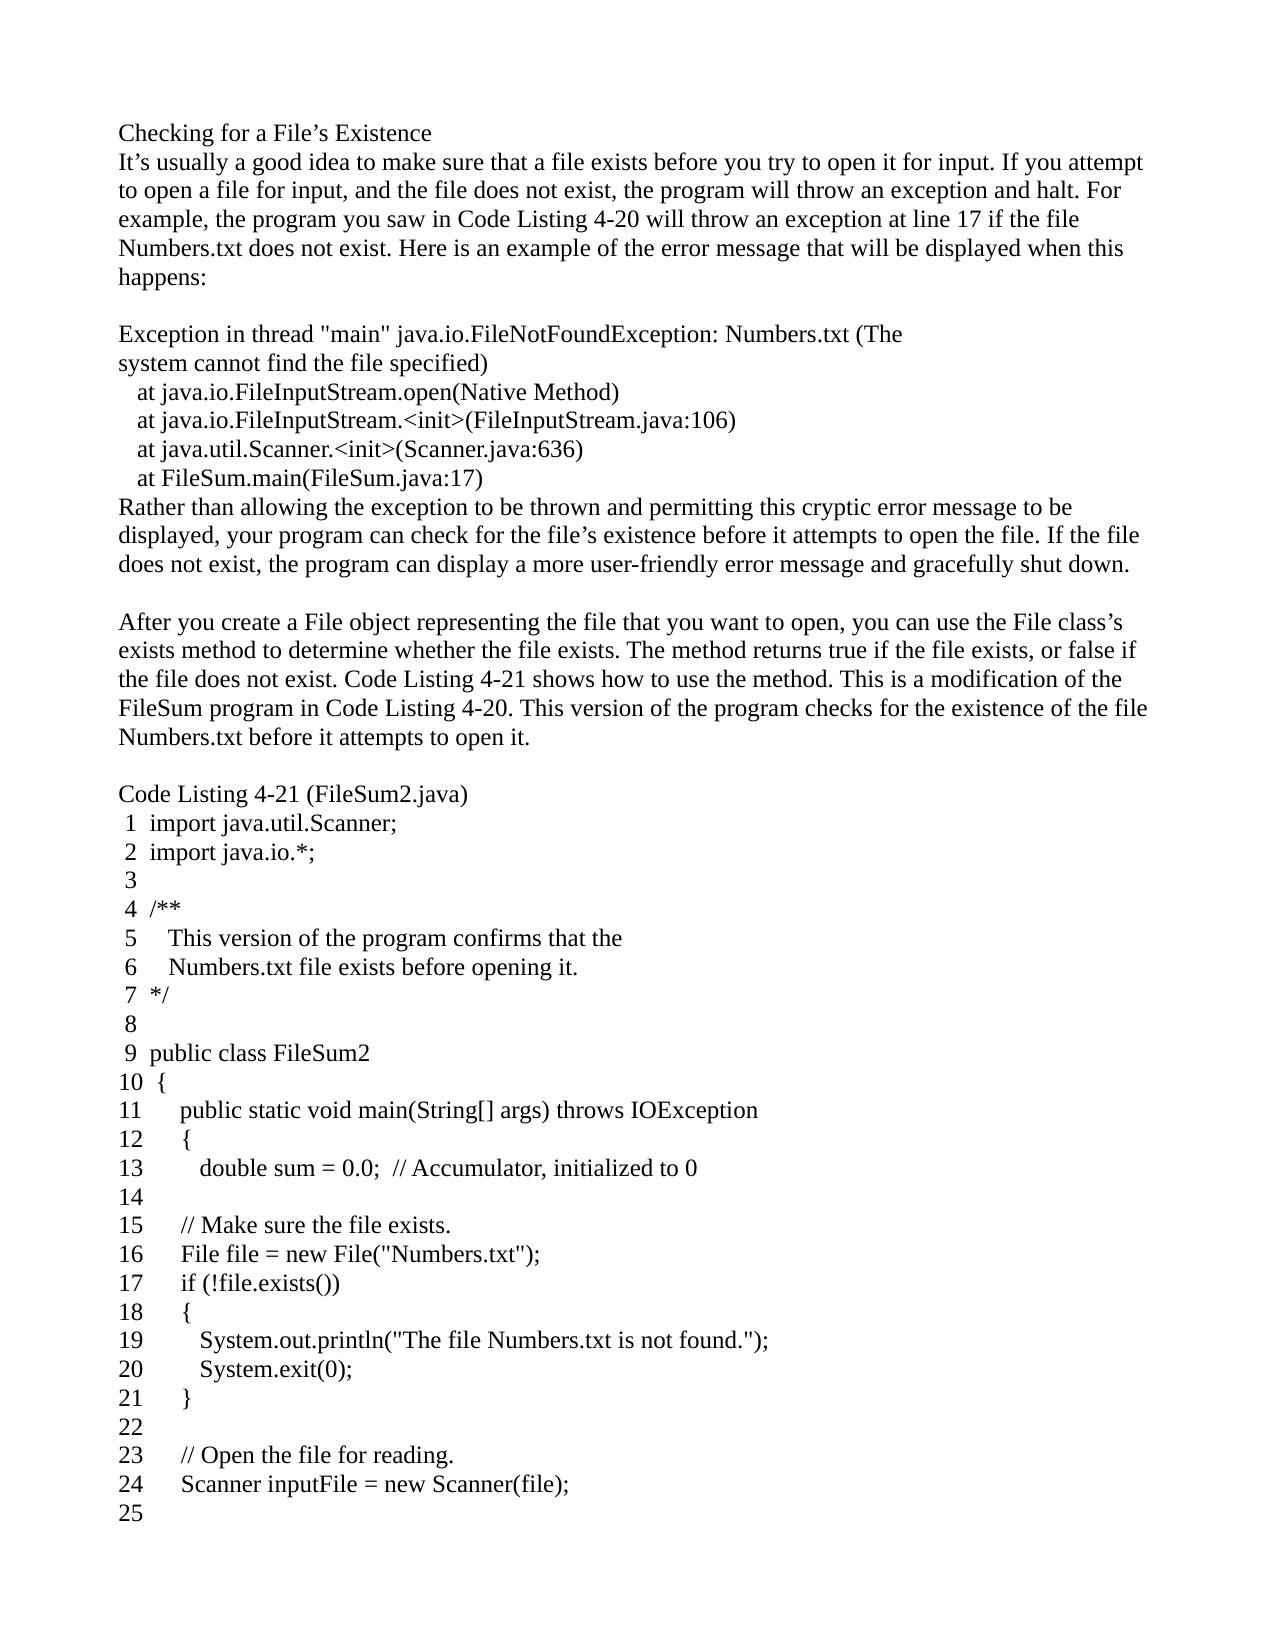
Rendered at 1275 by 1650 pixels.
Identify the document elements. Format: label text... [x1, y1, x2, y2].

text 9 public class FileSum2 [118, 1038, 1157, 1067]
text 16 File file = new File("Numbers.txt"); [118, 1239, 1157, 1268]
text 7 */ [118, 981, 1157, 1009]
text 5 This version of the program confirms that the [118, 923, 1157, 952]
text 14 [118, 1182, 1157, 1211]
text 1 import java.util.Scanner; [118, 808, 1157, 837]
text at java.io.FileInputStream.open(Native Method) [118, 377, 1157, 406]
text 22 [118, 1412, 1157, 1441]
text 24 Scanner inputFile = new Scanner(file); [118, 1469, 1157, 1498]
text It’s usually a good idea to make sure that a file exists before you try to open it for input. If you attempt to open a file for input, and the file does not exist, the program will throw an exception and halt. For example, the program you saw in Code Listing 4-20 will throw an exception at line 17 if the file Numbers.txt does not exist. Here is an example of the error message that will be displayed when this happens: [118, 147, 1157, 291]
text 4 /** [118, 894, 1157, 923]
text 12 { [118, 1124, 1157, 1153]
text 6 Numbers.txt file exists before opening it. [118, 952, 1157, 981]
text Checking for a File’s Existence [118, 118, 1157, 147]
text Exception in thread "main" java.io.FileNotFoundException: Numbers.txt (The [118, 319, 1157, 348]
text Rather than allowing the exception to be thrown and permitting this cryptic error message to be displayed, your program can check for the file’s existence before it attempts to open the file. If the file does not exist, the program can display a more user-friendly error message and gracefully shut down. [118, 492, 1157, 578]
text system cannot find the file specified) [118, 348, 1157, 377]
text at FileSum.main(FileSum.java:17) [118, 463, 1157, 492]
text 18 { [118, 1297, 1157, 1326]
text 10 { [118, 1067, 1157, 1096]
text 25 [118, 1498, 1157, 1527]
text 19 System.out.println("The file Numbers.txt is not found."); [118, 1326, 1157, 1354]
text 2 import java.io.*; [118, 837, 1157, 866]
text 8 [118, 1009, 1157, 1038]
text After you create a File object representing the file that you want to open, you can use the File class’s exists method to determine whether the file exists. The method returns true if the file exists, or false if the file does not exist. Code Listing 4-21 shows how to use the method. This is a modification of the FileSum program in Code Listing 4-20. This version of the program checks for the existence of the file Numbers.txt before it attempts to open it. [118, 607, 1157, 751]
text 15 // Make sure the file exists. [118, 1211, 1157, 1239]
text at java.io.FileInputStream.<init>(FileInputStream.java:106) [118, 406, 1157, 434]
text 3 [118, 866, 1157, 894]
text 21 } [118, 1383, 1157, 1412]
text 17 if (!file.exists()) [118, 1268, 1157, 1297]
text 11 public static void main(String[] args) throws IOException [118, 1096, 1157, 1124]
text Code Listing 4-21 (FileSum2.java) [118, 779, 1157, 808]
text 20 System.exit(0); [118, 1354, 1157, 1383]
text 23 // Open the file for reading. [118, 1441, 1157, 1469]
text at java.util.Scanner.<init>(Scanner.java:636) [118, 434, 1157, 463]
text 13 double sum = 0.0; // Accumulator, initialized to 0 [118, 1153, 1157, 1182]
